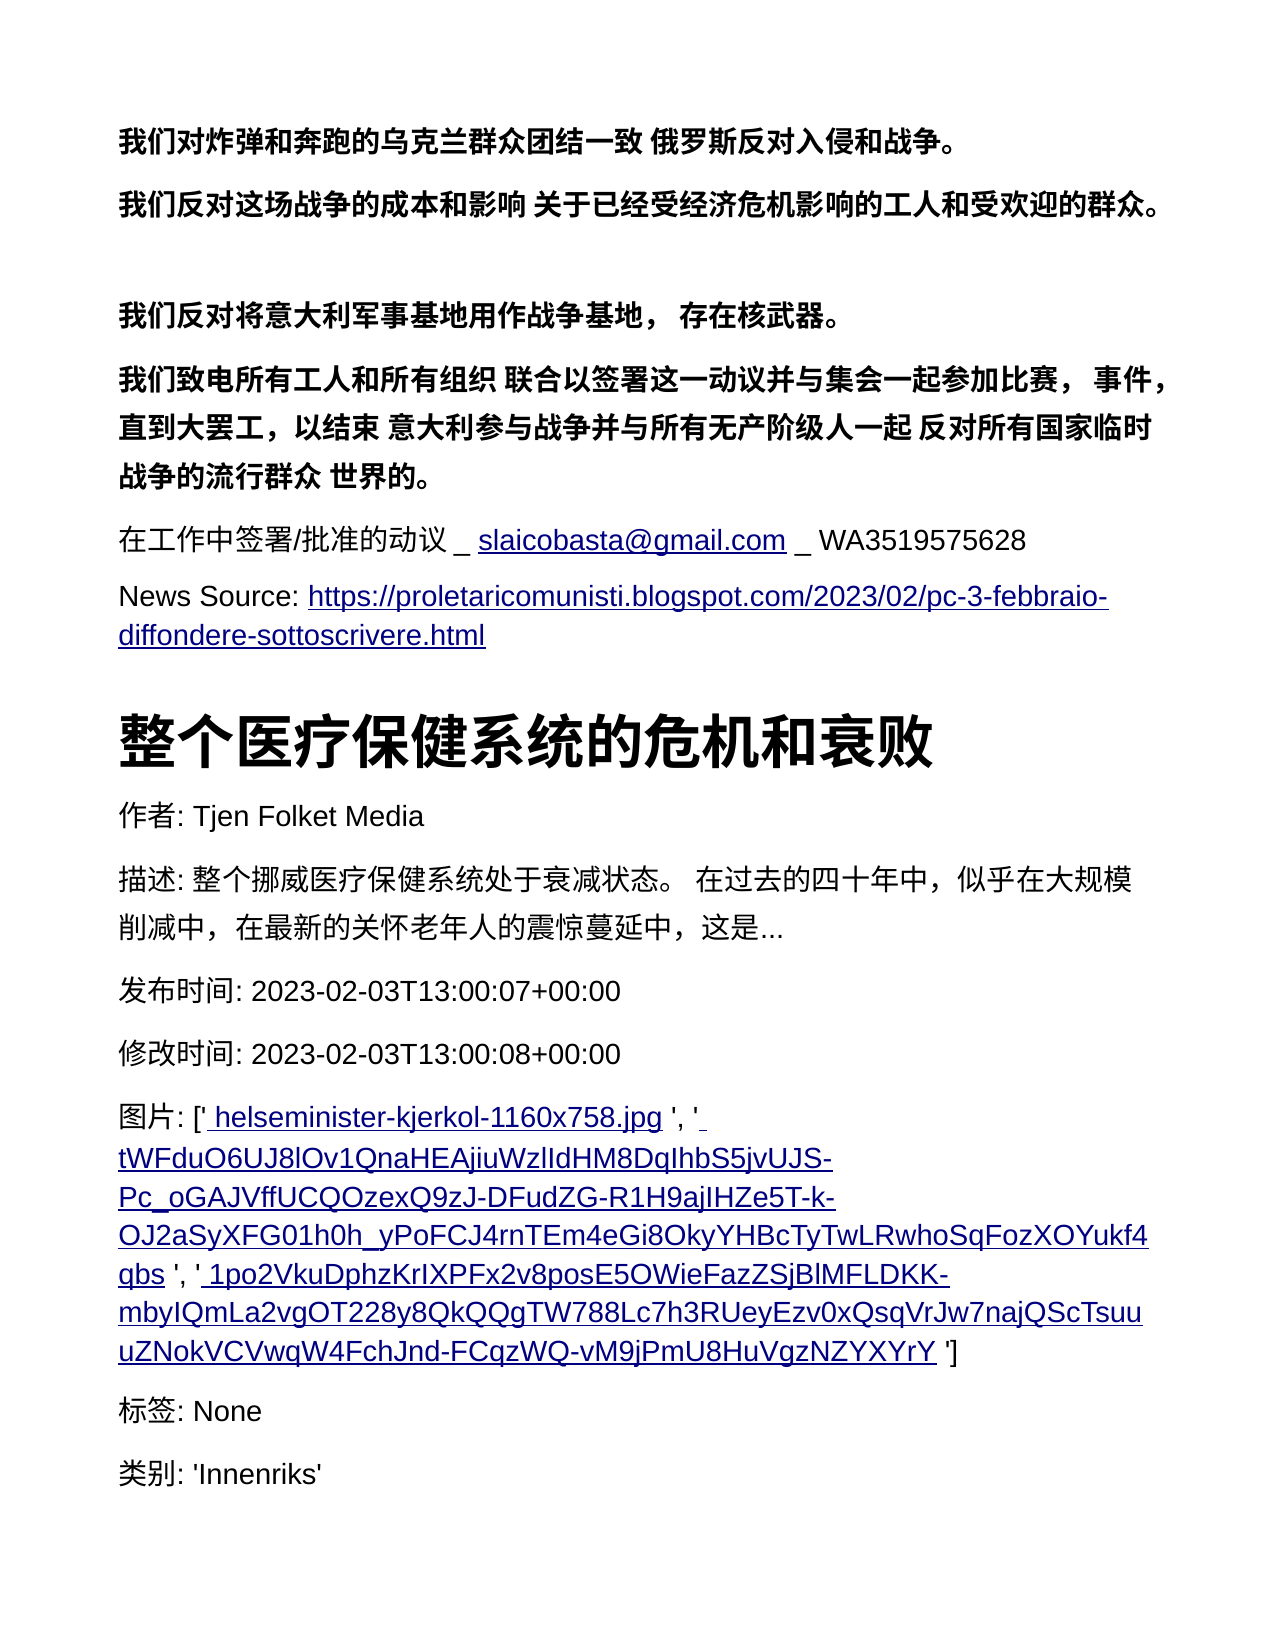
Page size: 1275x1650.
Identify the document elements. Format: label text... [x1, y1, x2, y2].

text 类别: 'Innenriks' [118, 1450, 1157, 1493]
subtitle 整个医疗保健系统的危机和衰败 [118, 696, 1157, 781]
text 我们反对将意大利军事基地用作战争基地， 存在核武器。 [118, 293, 1157, 335]
text 我们对炸弹和奔跑的乌克兰群众团结一致 俄罗斯反对入侵和战争。 [118, 118, 1157, 160]
text 我们反对这场战争的成本和影响 关于已经受经济危机影响的工人和受欢迎的群众。 [118, 181, 1157, 272]
text 图片: [' helseminister-kjerkol-1160x758.jpg ', ' tWFduO6UJ8lOv1QnaHEAjiuWzlIdHM8DqIhbS5jvUJS-Pc_oGAJVffUCQOzexQ9zJ-DFudZG-R1H9ajIHZe5T-k-OJ2aSyXFG01h0h_yPoFCJ4rnTEm4eGi8OkyYHBcTyTwLRwhoSqFozXOYukf4qbs ', ' 1po2VkuDphzKrIXPFx2v8posE5OWieFazZSjBlMFLDKK-mbyIQmLa2vgOT228y8QkQQgTW788Lc7h3RUeyEzv0xQsqVrJw7najQScTsuuuZNokVCVwqW4FchJnd-FCqzWQ-vM9jPmU8HuVgzNZYXYrY '] [118, 1094, 1157, 1368]
text 在工作中签署/批准的动议 _ slaicobasta@gmail.com _ WA3519575628 [118, 516, 1157, 558]
text 描述: 整个挪威医疗保健系统处于衰减状态。 在过去的四十年中，似乎在大规模削减中，在最新的关怀老年人的震惊蔓延中，这是... [118, 856, 1157, 947]
text 我们致电所有工人和所有组织 联合以签署这一动议并与集会一起参加比赛， 事件，直到大罢工，以结束 意大利参与战争并与所有无产阶级人一起 反对所有国家临时战争的流行群众 世界的。 [118, 356, 1157, 495]
text 作者: Tjen Folket Media [118, 793, 1157, 835]
text News Source: https://proletaricomunisti.blogspot.com/2023/02/pc-3-febbraio-diffondere-sottoscrivere.html [118, 579, 1157, 651]
text 标签: None [118, 1387, 1157, 1429]
text 发布时间: 2023-02-03T13:00:07+00:00 [118, 968, 1157, 1010]
text 修改时间: 2023-02-03T13:00:08+00:00 [118, 1031, 1157, 1073]
